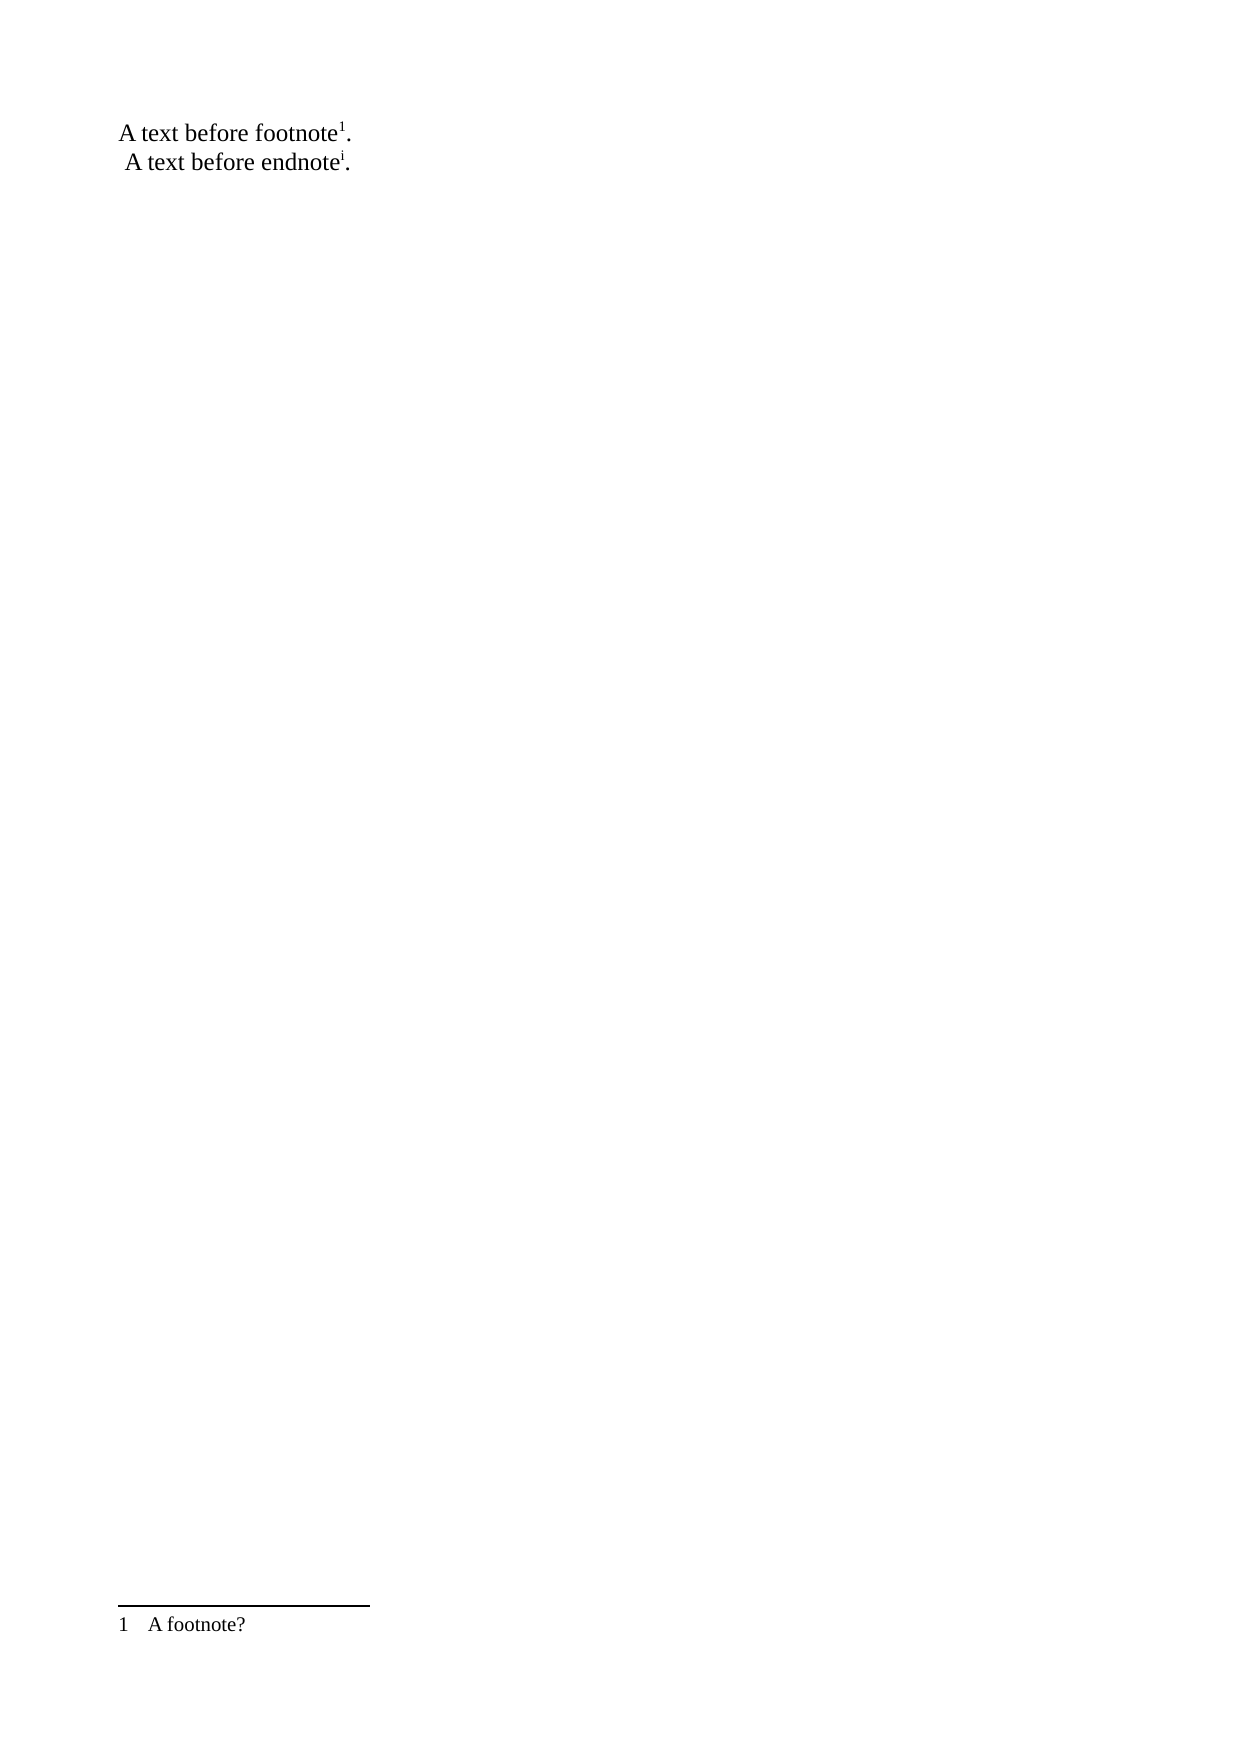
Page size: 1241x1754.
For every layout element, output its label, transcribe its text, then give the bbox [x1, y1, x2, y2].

text A text before endnote. [118, 147, 1122, 176]
text A footnote? [118, 1612, 1122, 1636]
text A text before footnote. [118, 118, 1122, 147]
